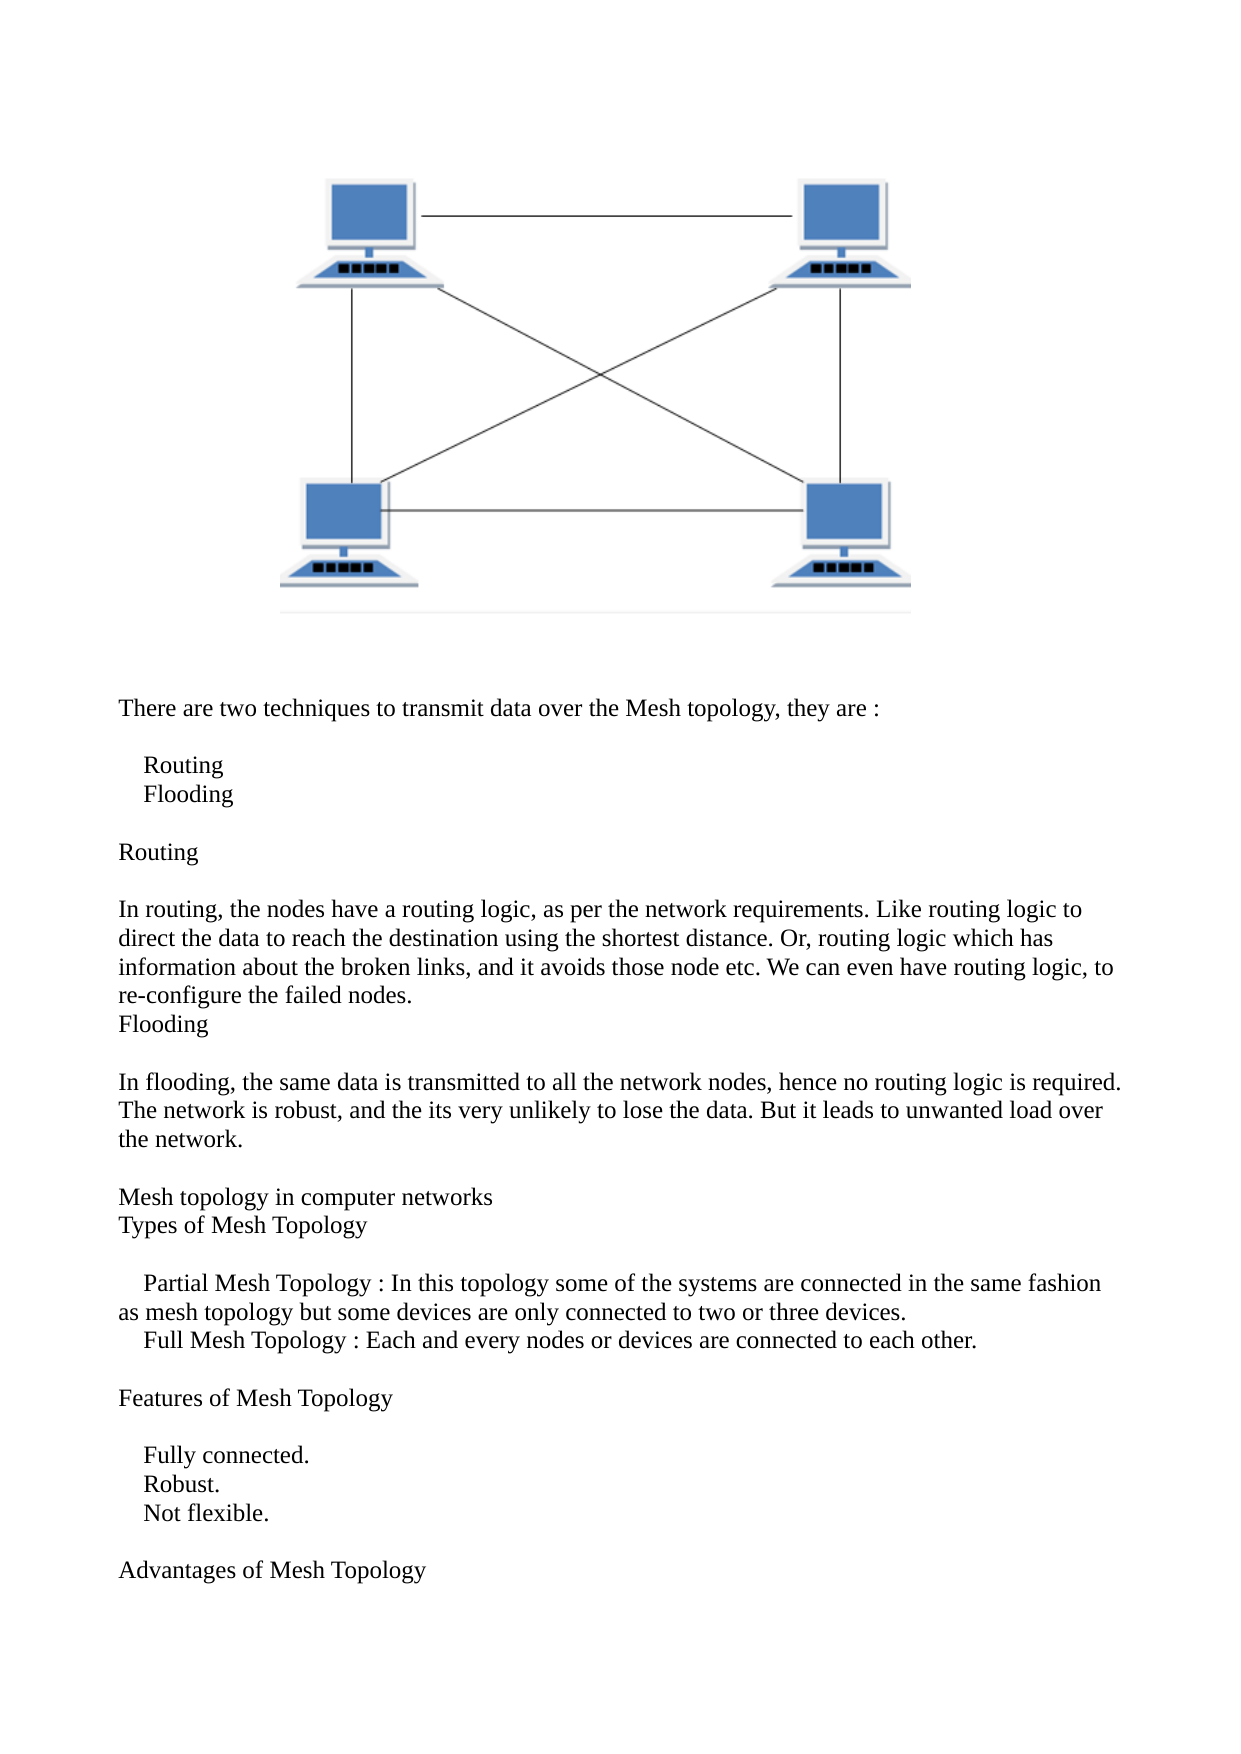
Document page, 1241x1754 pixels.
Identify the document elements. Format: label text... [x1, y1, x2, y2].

text Full Mesh Topology : Each and every nodes or devices are connected to each other. [118, 1326, 1122, 1354]
text Advantages of Mesh Topology [118, 1556, 1122, 1584]
text Not flexible. [118, 1498, 1122, 1527]
text Features of Mesh Topology [118, 1383, 1122, 1412]
text Mesh topology in computer networks [118, 1182, 1122, 1211]
text In flooding, the same data is transmitted to all the network nodes, hence no routing logic is required. The network is robust, and the its very unlikely to lose the data. But it leads to unwanted load over the network. [118, 1067, 1122, 1153]
text Types of Mesh Topology [118, 1211, 1122, 1239]
text In routing, the nodes have a routing logic, as per the network requirements. Like routing logic to direct the data to reach the destination using the shortest distance. Or, routing logic which has information about the broken links, and it avoids those node etc. We can even have routing logic, to re-configure the failed nodes. [118, 894, 1122, 1009]
text Routing [118, 837, 1122, 866]
picture [280, 158, 911, 615]
text Robust. [118, 1469, 1122, 1498]
text Partial Mesh Topology : In this topology some of the systems are connected in the same fashion as mesh topology but some devices are only connected to two or three devices. [118, 1268, 1122, 1326]
text Routing [118, 751, 1122, 779]
text Flooding [118, 1009, 1122, 1038]
text There are two techniques to transmit data over the Mesh topology, they are : [118, 693, 1122, 722]
text Flooding [118, 779, 1122, 808]
text Fully connected. [118, 1441, 1122, 1469]
